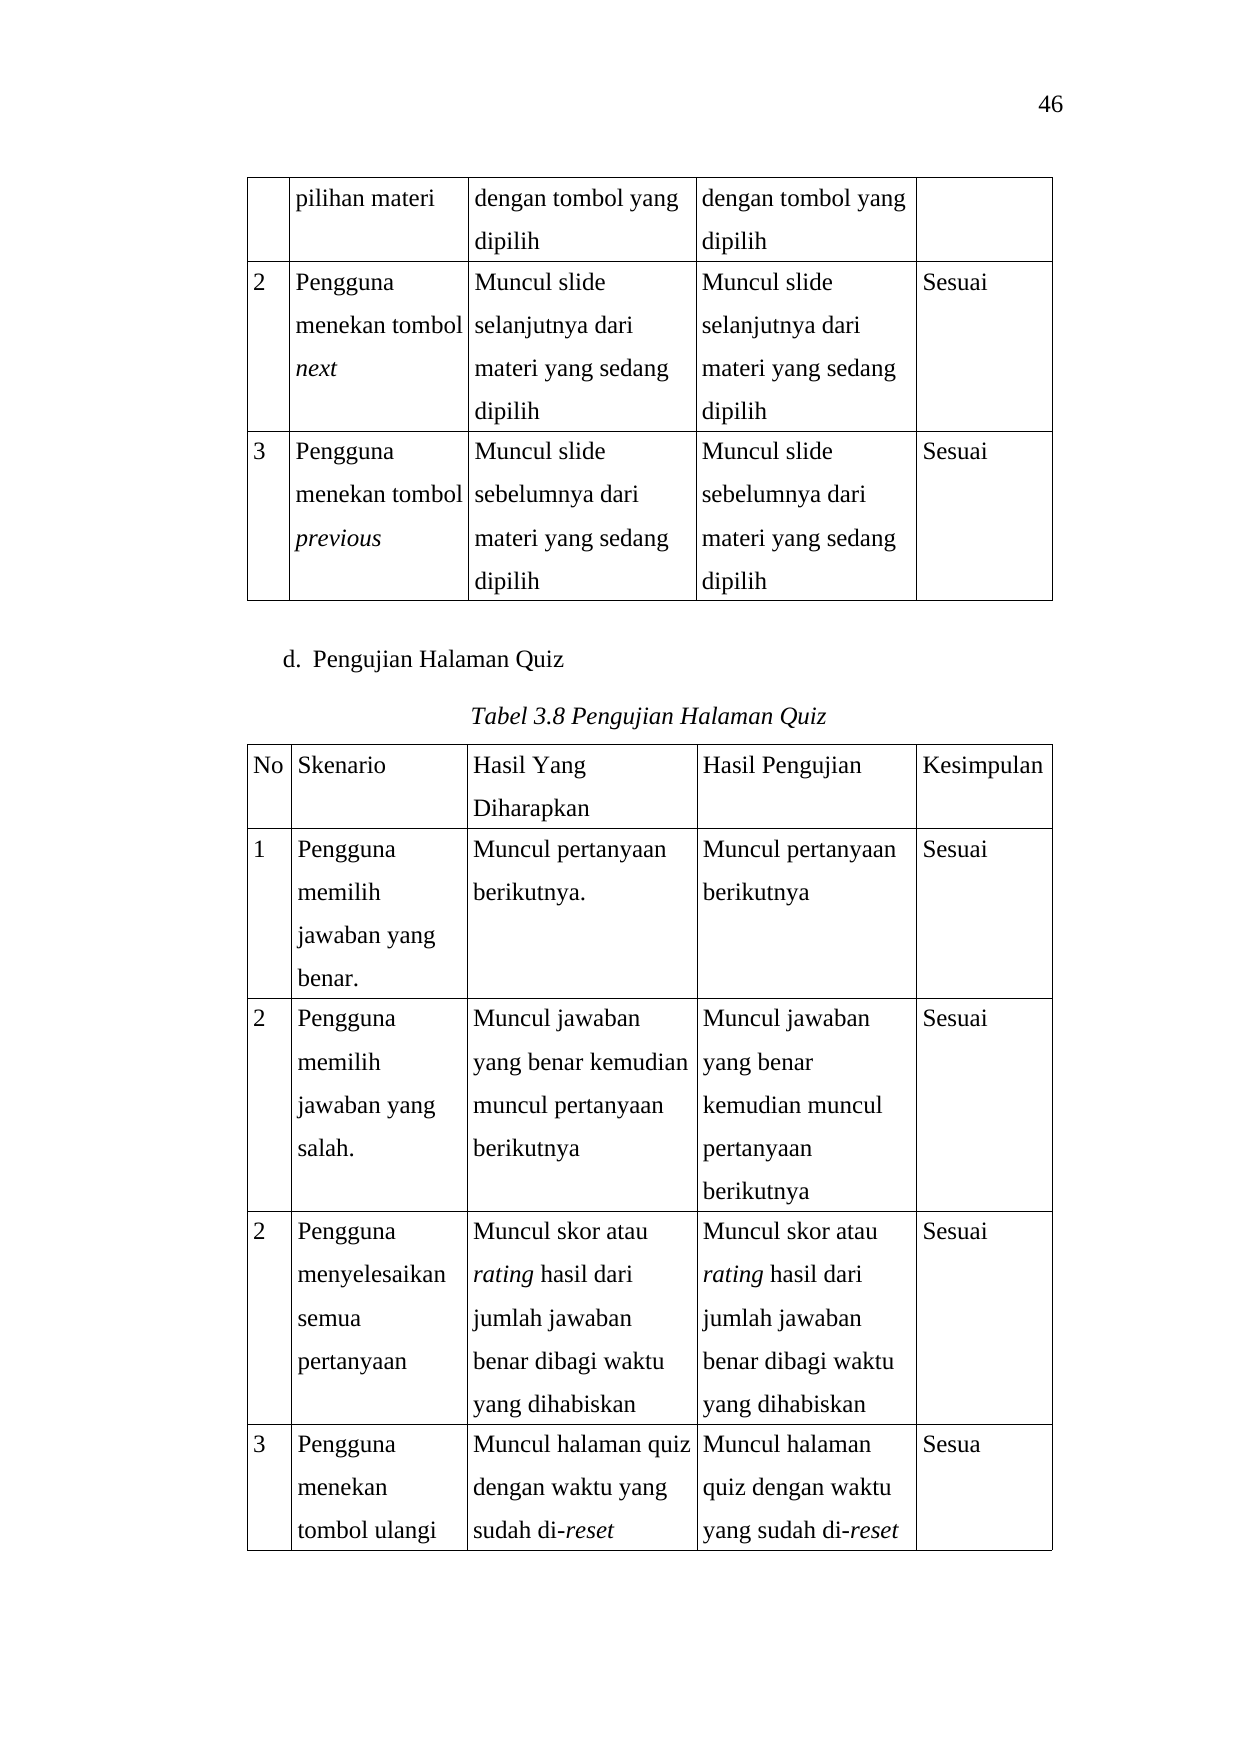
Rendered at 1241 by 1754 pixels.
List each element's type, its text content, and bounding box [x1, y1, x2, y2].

table_cell Muncul halaman quiz dengan waktu yang sudah di-reset [468, 1425, 697, 1550]
text Tabel 3.8 Pengujian Halaman Quiz [236, 701, 1063, 730]
table_cell Sesuai [917, 999, 1052, 1211]
table_cell Sesua [917, 1425, 1052, 1550]
table_cell [248, 178, 289, 261]
table_cell Sesuai [917, 262, 1052, 431]
table_cell Muncul skor atau rating hasil dari jumlah jawaban benar dibagi waktu yang dihabiskan [698, 1212, 916, 1423]
table_header Hasil Pengujian [698, 745, 916, 828]
table_cell Sesuai [917, 1212, 1052, 1423]
table_header Hasil Yang Diharapkan [468, 745, 697, 828]
table_cell Sesuai [917, 829, 1052, 998]
table_cell 1 [248, 829, 291, 998]
table_header No [248, 745, 291, 828]
table_cell pilihan materi [290, 178, 468, 261]
table_cell Pengguna memilih jawaban yang benar. [292, 829, 467, 998]
table_cell Muncul pertanyaan berikutnya [698, 829, 916, 998]
table_cell Muncul pertanyaan berikutnya. [468, 829, 697, 998]
table_cell 2 [248, 262, 289, 431]
table_cell Muncul jawaban yang benar kemudian muncul pertanyaan berikutnya [698, 999, 916, 1211]
table_cell Muncul jawaban yang benar kemudian muncul pertanyaan berikutnya [468, 999, 697, 1211]
table_cell Pengguna menekan tombol next [290, 262, 468, 431]
table_cell Muncul slide selanjutnya dari materi yang sedang dipilih [469, 262, 696, 431]
table_cell 3 [248, 432, 289, 600]
table_cell Muncul slide selanjutnya dari materi yang sedang dipilih [697, 262, 916, 431]
table_cell Pengguna menyelesaikan semua pertanyaan [292, 1212, 467, 1423]
table_cell Pengguna menekan tombol previous [290, 432, 468, 600]
table_cell Pengguna memilih jawaban yang salah. [292, 999, 467, 1211]
table_cell Sesuai [917, 432, 1052, 600]
table_cell 2 [248, 999, 291, 1211]
table_cell 2 [248, 1212, 291, 1423]
table_header Skenario [292, 745, 467, 828]
list Pengujian Halaman Quiz [283, 644, 1063, 672]
table_cell Muncul skor atau rating hasil dari jumlah jawaban benar dibagi waktu yang dihabiskan [468, 1212, 697, 1423]
table_cell 3 [248, 1425, 291, 1550]
table_cell [917, 178, 1052, 261]
table_cell Muncul slide sebelumnya dari materi yang sedang dipilih [469, 432, 696, 600]
table_cell Muncul halaman quiz dengan waktu yang sudah di-reset [698, 1425, 916, 1550]
table_header Kesimpulan [917, 745, 1052, 828]
table_cell dengan tombol yang dipilih [697, 178, 916, 261]
table_cell Muncul slide sebelumnya dari materi yang sedang dipilih [697, 432, 916, 600]
table_cell dengan tombol yang dipilih [469, 178, 696, 261]
table_cell Pengguna menekan tombol ulangi [292, 1425, 467, 1550]
